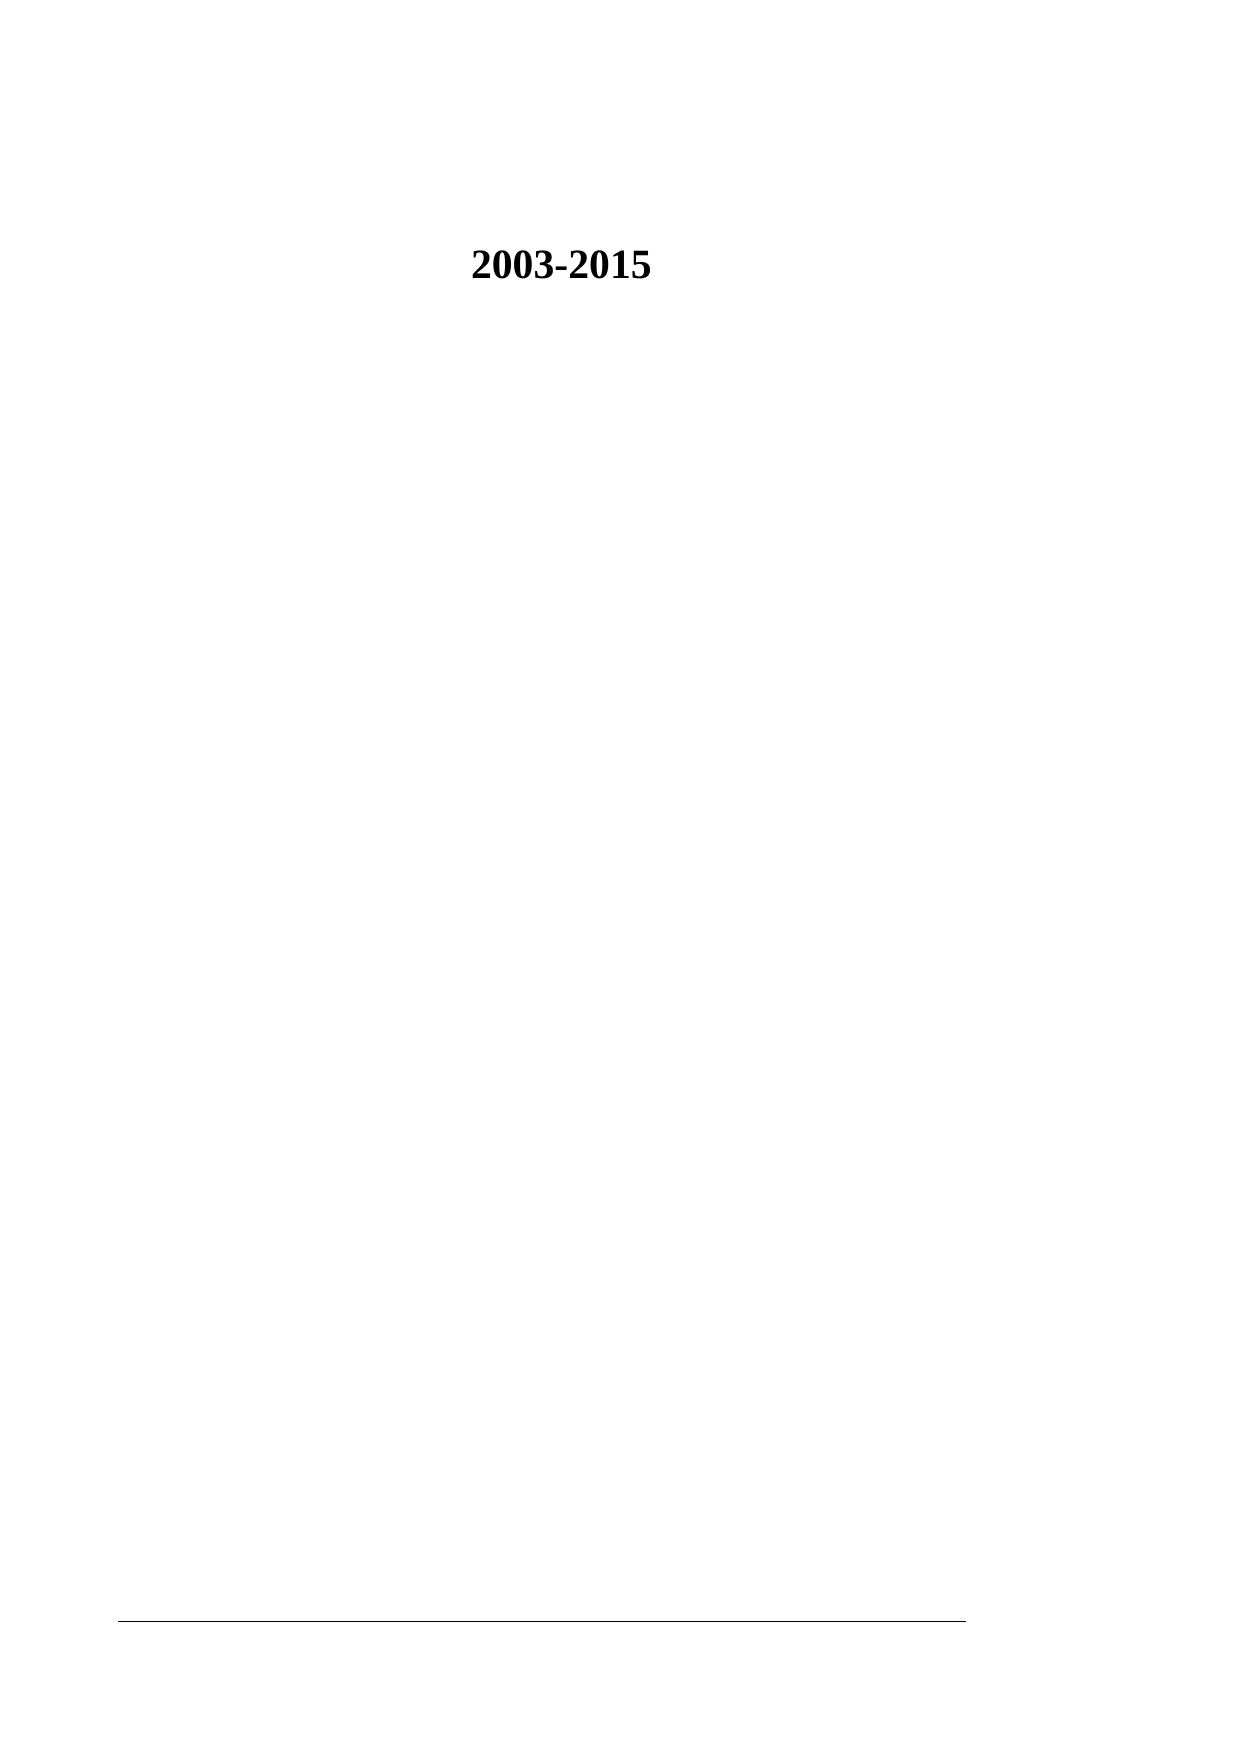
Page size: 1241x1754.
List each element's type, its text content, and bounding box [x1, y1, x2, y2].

text 2003-2015 [118, 239, 1004, 287]
